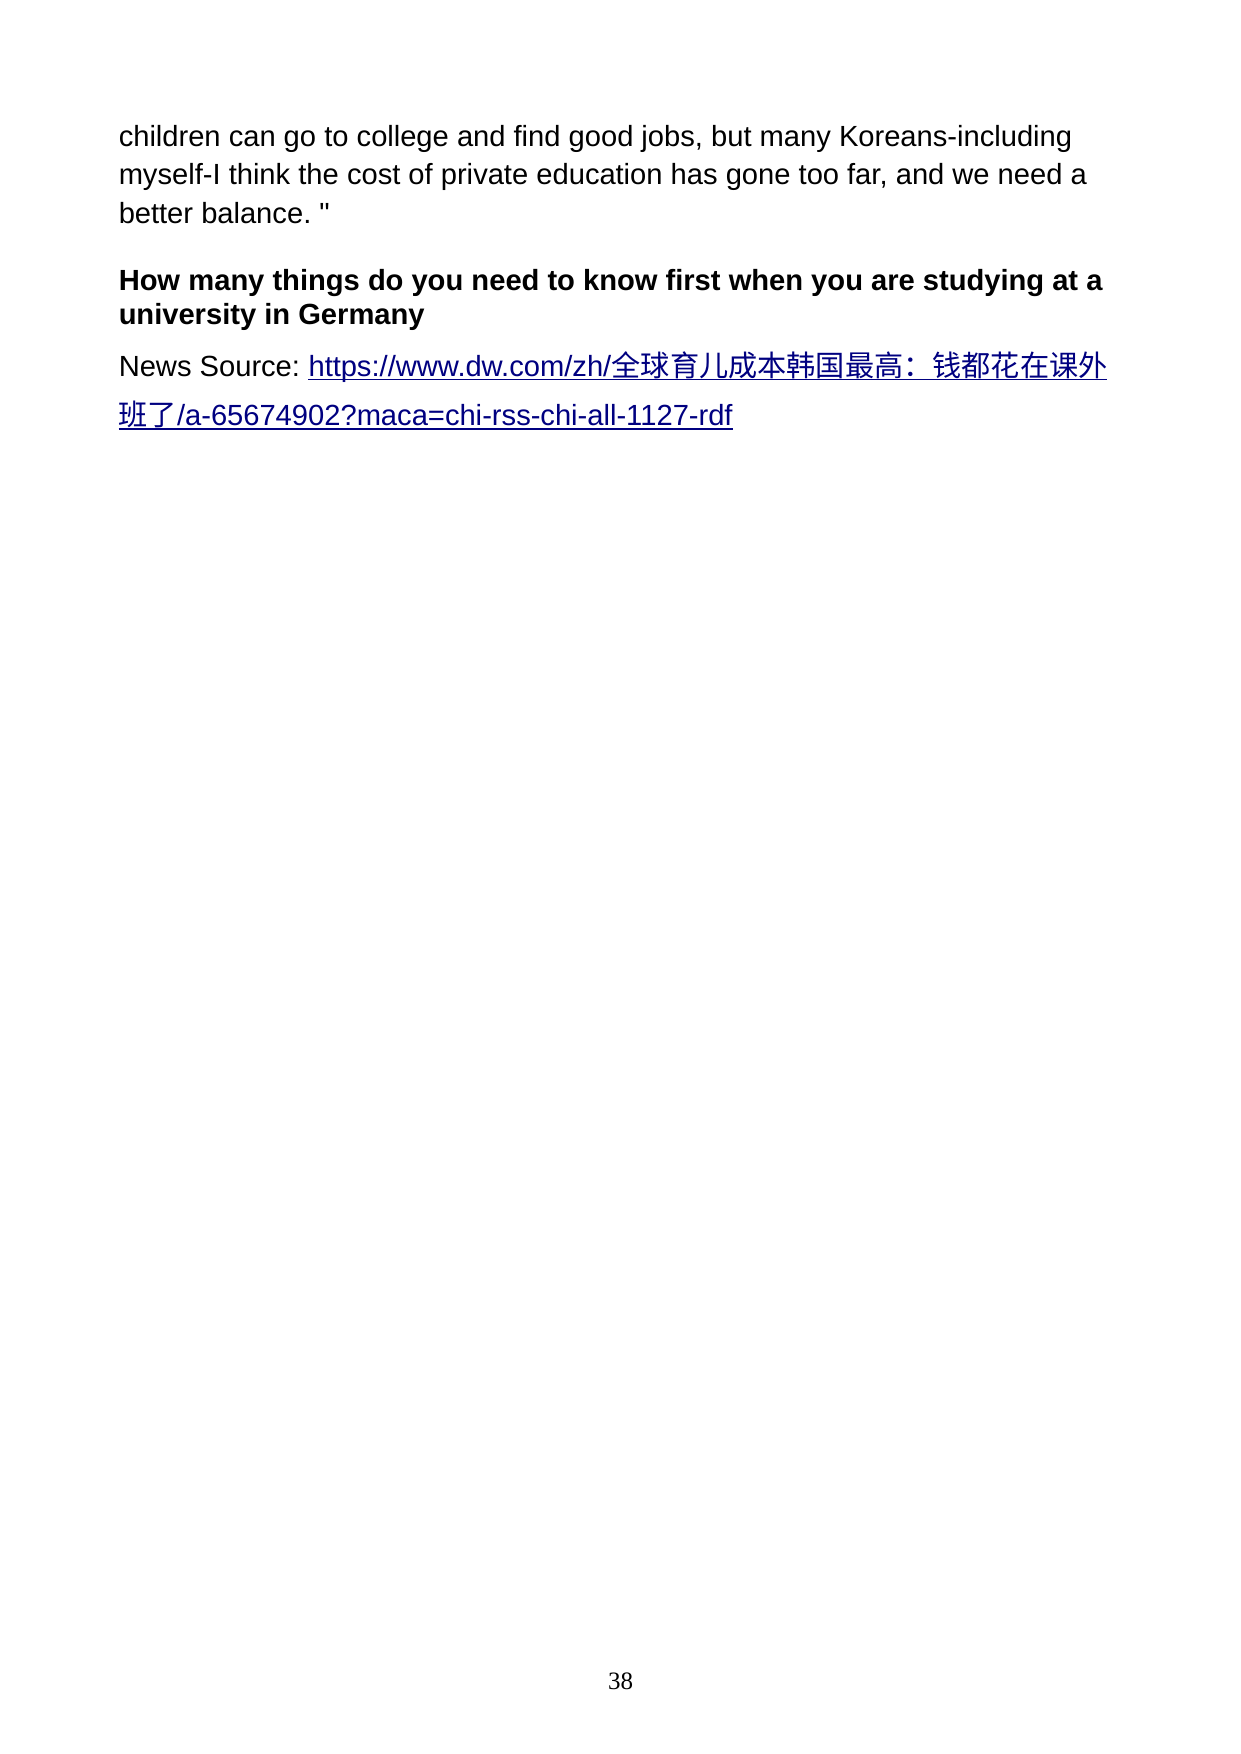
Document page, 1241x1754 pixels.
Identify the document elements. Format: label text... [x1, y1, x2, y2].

subtitle How many things do you need to know first when you are studying at a university in Germany [118, 263, 1122, 330]
text children can go to college and find good jobs, but many Koreans-including myself-I think the cost of private education has gone too far, and we need a better balance. " [118, 118, 1122, 229]
text News Source: https://www.dw.com/zh/全球育儿成本韩国最高：钱都花在课外班了/a-65674902?maca=chi-rss-chi-all-1127-rdf [118, 343, 1122, 434]
